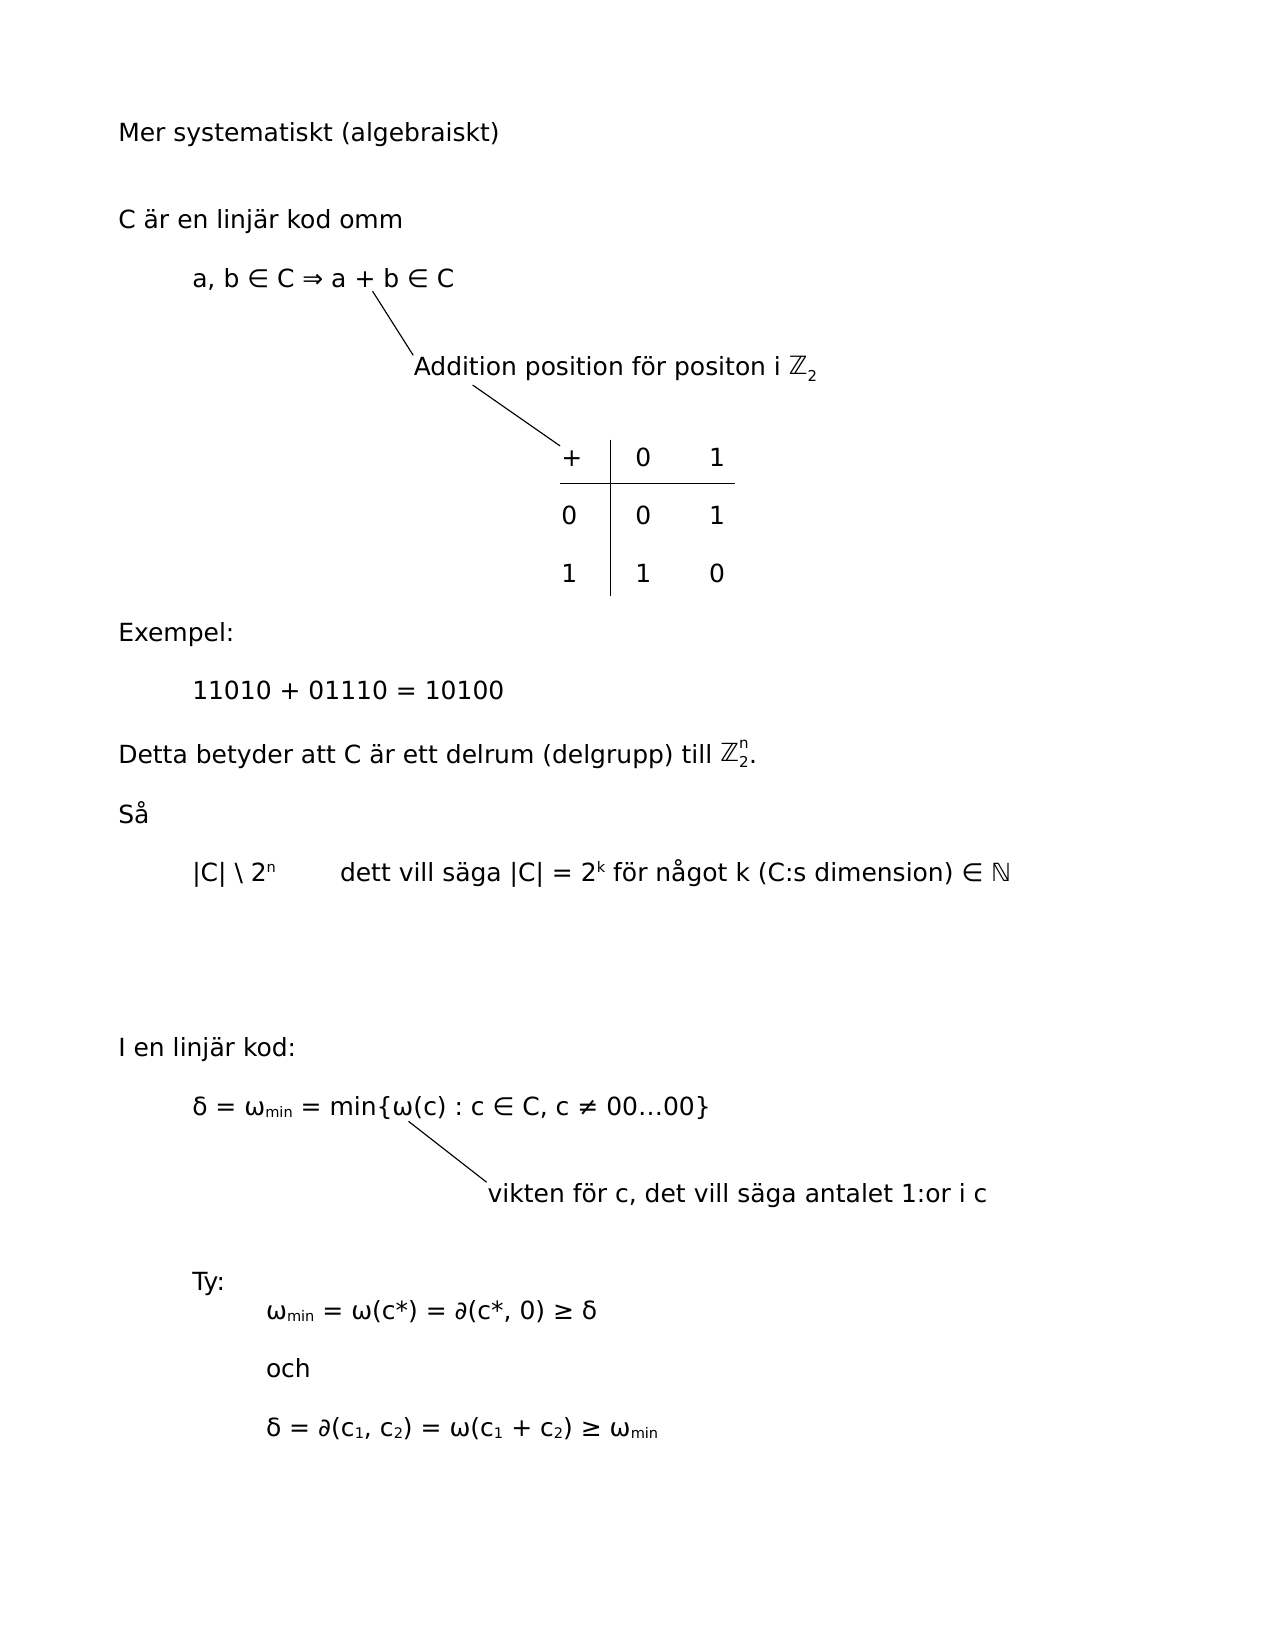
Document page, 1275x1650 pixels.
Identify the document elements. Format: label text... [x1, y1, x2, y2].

text Addition position för positon i [118, 351, 1157, 385]
text Så [118, 800, 1157, 829]
text 11010 + 01110 = 10100 [118, 676, 1157, 706]
text vikten för c, det vill säga antalet 1:or i c [118, 1179, 1157, 1208]
text 1 [118, 560, 610, 589]
text Ty: [118, 1267, 1157, 1296]
text Mer systematiskt (algebraiskt) [118, 118, 1157, 147]
text δ = ωmin = min{ω(c) : c ∈ C, c ≠ 00…00} [118, 1092, 1157, 1121]
text I en linjär kod: [118, 1033, 1157, 1063]
text Detta betyder att C är ett delrum (delgrupp) till . [118, 735, 1157, 771]
text C är en linjär kod omm [118, 206, 1157, 235]
text 0 1 [611, 443, 1157, 472]
text δ = ∂(c1, c2) = ω(c1 + c2) ≥ ωmin [118, 1413, 1157, 1442]
text och [118, 1354, 1157, 1383]
text a, b ∈ C ⇒ a + b ∈ C [118, 264, 1157, 293]
text |C| \ 2n dett vill säga |C| = 2k för något k (C:s dimension) ∈ ℕ [118, 858, 1157, 888]
text 0 1 [611, 501, 1157, 531]
text Exempel: [118, 618, 1157, 647]
text 1 0 [611, 560, 1157, 589]
text ωmin = ω(c*) = ∂(c*, 0) ≥ δ [118, 1296, 1157, 1325]
text 0 [118, 501, 610, 531]
text + [118, 443, 610, 472]
